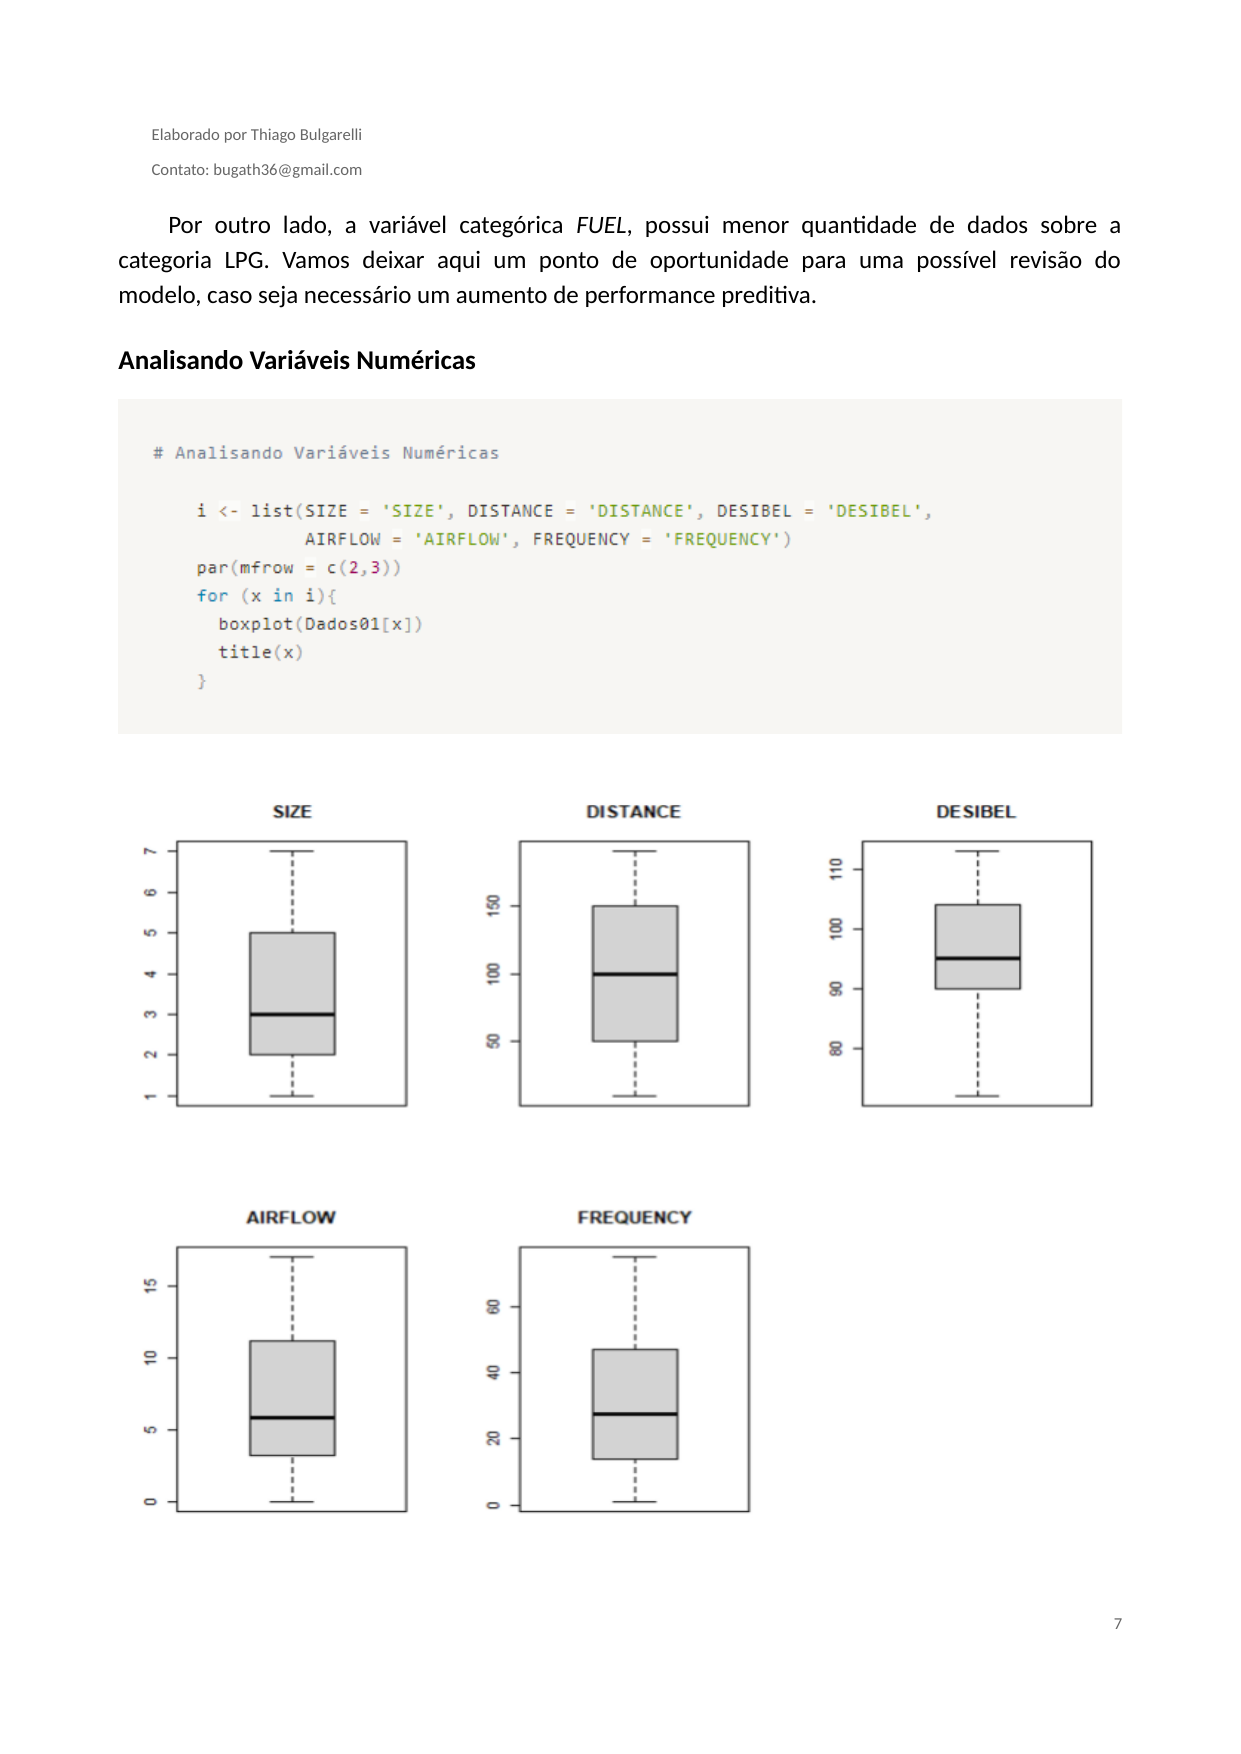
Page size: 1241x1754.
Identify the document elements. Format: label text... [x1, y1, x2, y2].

subtitle Analisando Variáveis Numéricas [118, 343, 1122, 376]
picture [118, 399, 1123, 734]
text Por outro lado, a variável categórica FUEL, possui menor quantidade de dados sobre a categoria LPG. Vamos deixar aqui um ponto de oportunidade para uma possível revisão do modelo, caso seja necessário um aumento de performance preditiva. [118, 209, 1122, 309]
picture [118, 787, 1123, 1521]
